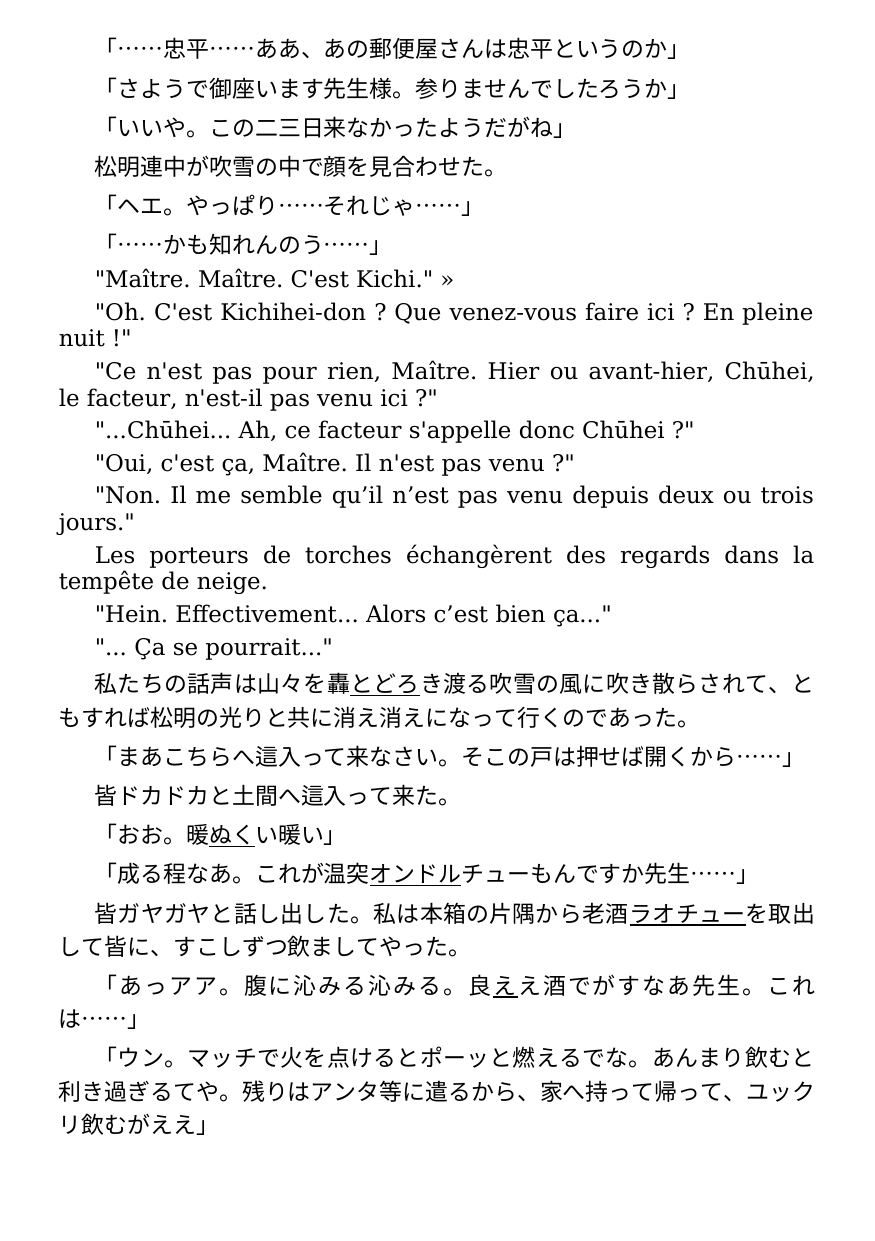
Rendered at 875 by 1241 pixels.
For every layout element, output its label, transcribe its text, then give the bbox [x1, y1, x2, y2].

text 「さようで御座います先生様。参りませんでしたろうか」 [58, 70, 815, 104]
text "Ce n'est pas pour rien, Maître. Hier ou avant-hier, Chūhei, le facteur, n'est-il pas venu ici ?" [58, 358, 815, 411]
text 「あっアア。腹に沁みる沁みる。良ええ酒でがすなあ先生。これは……」 [58, 968, 815, 1034]
text 皆ガヤガヤと話し出した。私は本箱の片隅から老酒ラオチューを取出して皆に、すこしずつ飲ましてやった。 [58, 895, 815, 962]
text 「……かも知れんのう……」 [58, 227, 815, 260]
text 「成る程なあ。これが温突オンドルチューもんですか先生……」 [58, 856, 815, 889]
text "...Chūhei... Ah, ce facteur s'appelle donc Chūhei ?" [58, 417, 815, 444]
text 私たちの話声は山々を轟とどろき渡る吹雪の風に吹き散らされて、ともすれば松明の光りと共に消え消えになって行くのであった。 [58, 666, 815, 733]
text 「ヘエ。やっぱり……それじゃ……」 [58, 188, 815, 221]
text 皆ドカドカと土間へ這入って来た。 [58, 778, 815, 811]
text "Oh. C'est Kichihei-don ? Que venez-vous faire ici ? En pleine nuit !" [58, 299, 815, 352]
text "Oui, c'est ça, Maître. Il n'est pas venu ?" [58, 450, 815, 477]
text 松明連中が吹雪の中で顔を見合わせた。 [58, 149, 815, 182]
text 「……忠平……ああ、あの郵便屋さんは忠平というのか」 [58, 31, 815, 64]
text 「おお。暖ぬくい暖い」 [58, 817, 815, 850]
text Les porteurs de torches échangèrent des regards dans la tempête de neige. [58, 542, 815, 595]
text 「まあこちらへ這入って来なさい。そこの戸は押せば開くから……」 [58, 739, 815, 772]
text "... Ça se pourrait..." [58, 634, 815, 660]
text "Non. Il me semble qu’il n’est pas venu depuis deux ou trois jours." [58, 483, 815, 536]
text 「ウン。マッチで火を点けるとポーッと燃えるでな。あんまり飲むと利き過ぎるてや。残りはアンタ等に遣るから、家へ持って帰って、ユックリ飲むがええ」 [58, 1040, 815, 1140]
text "Maître. Maître. C'est Kichi." » [58, 266, 815, 293]
text 「いいや。この二三日来なかったようだがね」 [58, 109, 815, 143]
text "Hein. Effectivement... Alors c’est bien ça..." [58, 601, 815, 628]
